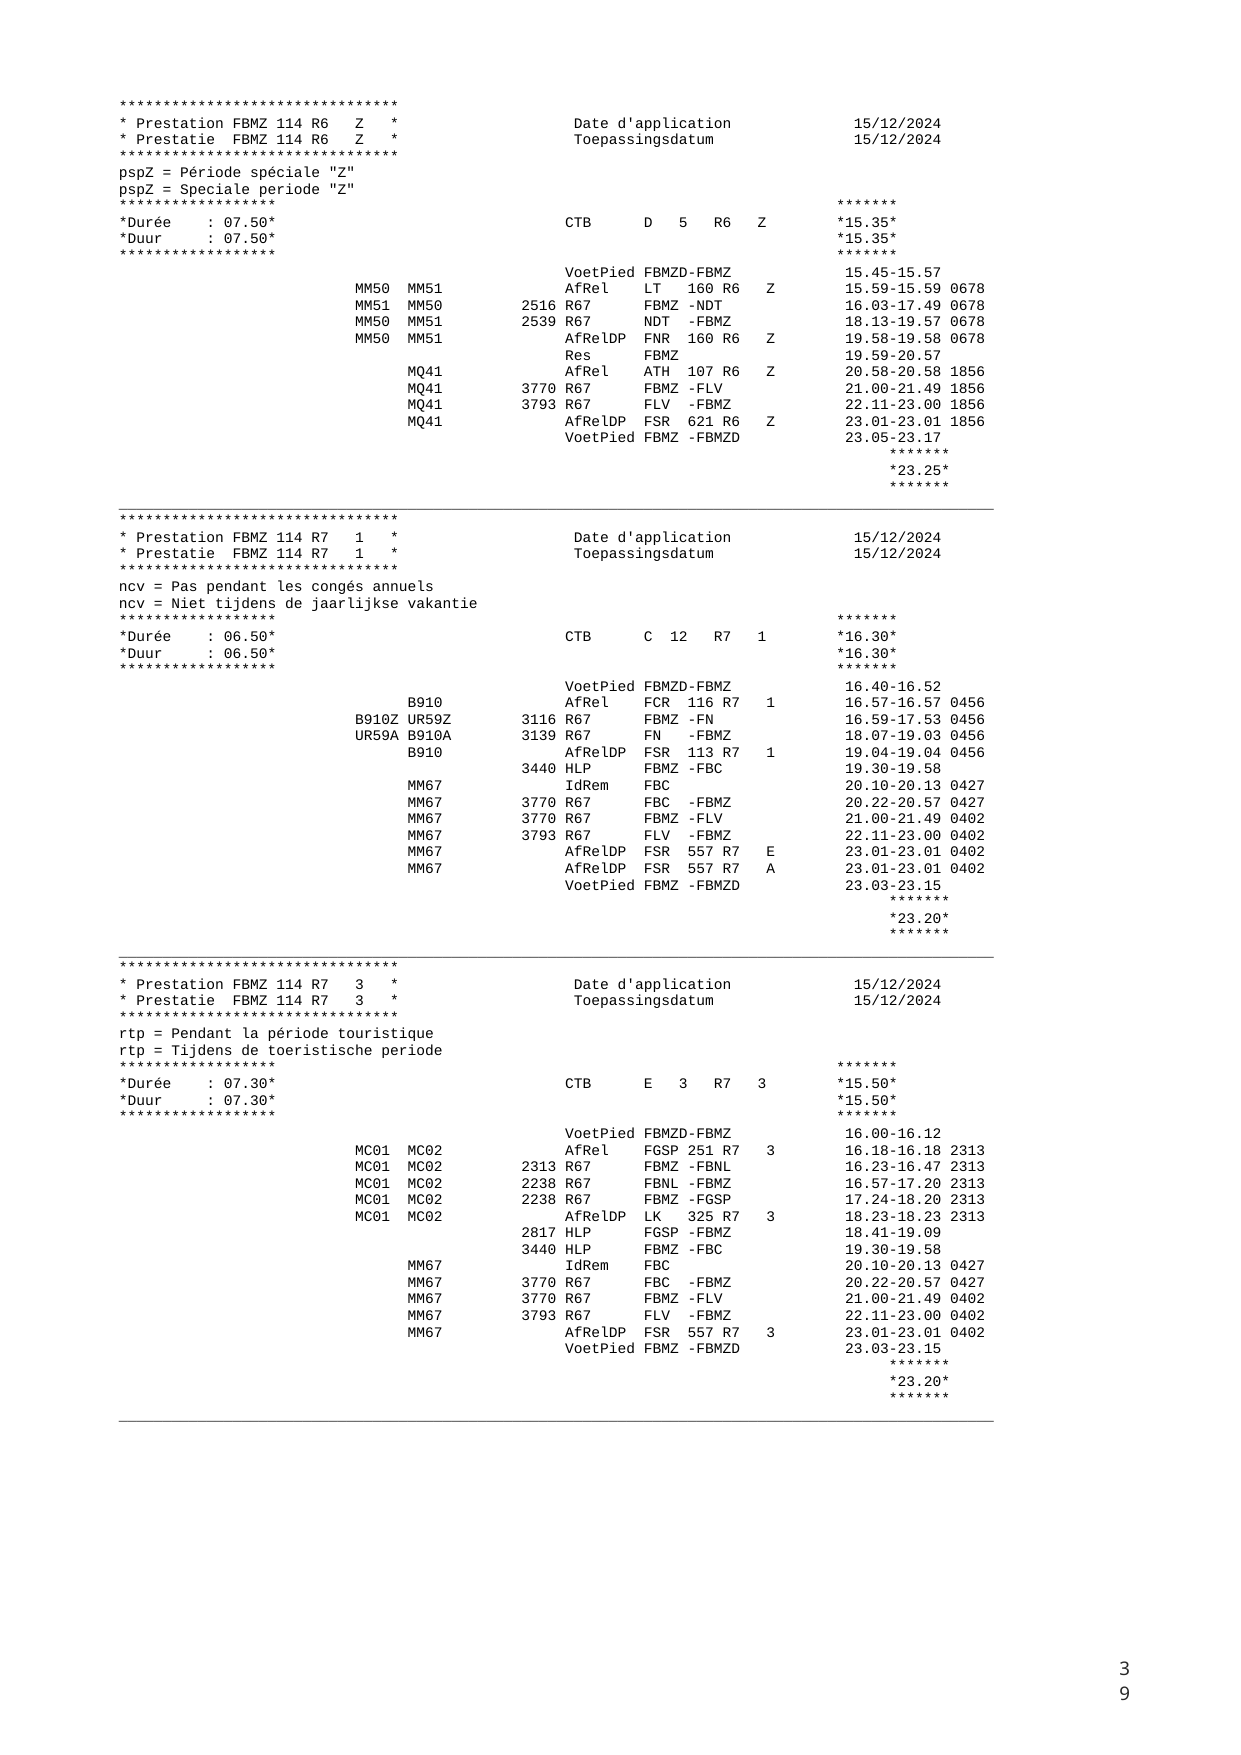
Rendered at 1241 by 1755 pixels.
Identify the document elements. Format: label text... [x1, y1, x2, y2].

text ******************************** * Prestation FBMZ 114 R6 Z * Date d'application 15/12/2024 * Prestatie FBMZ 114 R6 Z * Toepassingsdatum 15/12/2024 ******************************** pspZ = Période spéciale "Z" pspZ = Speciale periode "Z" ****************** ******* *Durée : 07.50* CTB D 5 R6 Z *15.35* *Duur : 07.50* *15.35* ****************** ******* VoetPied FBMZD-FBMZ 15.45-15.57 MM50 MM51 AfRel LT 160 R6 Z 15.59-15.59 0678 MM51 MM50 2516 R67 FBMZ -NDT 16.03-17.49 0678 MM50 MM51 2539 R67 NDT -FBMZ 18.13-19.57 0678 MM50 MM51 AfRelDP FNR 160 R6 Z 19.58-19.58 0678 Res FBMZ 19.59-20.57 MQ41 AfRel ATH 107 R6 Z 20.58-20.58 1856 MQ41 3770 R67 FBMZ -FLV 21.00-21.49 1856 MQ41 3793 R67 FLV -FBMZ 22.11-23.00 1856 MQ41 AfRelDP FSR 621 R6 Z 23.01-23.01 1856 VoetPied FBMZ -FBMZD 23.05-23.17 ******* *23.25* ******* ____________________________________________________________________________________________________ [119, 99, 1122, 513]
text ******************************** * Prestation FBMZ 114 R7 1 * Date d'application 15/12/2024 * Prestatie FBMZ 114 R7 1 * Toepassingsdatum 15/12/2024 ******************************** ncv = Pas pendant les congés annuels ncv = Niet tijdens de jaarlijkse vakantie ****************** ******* *Durée : 06.50* CTB C 12 R7 1 *16.30* *Duur : 06.50* *16.30* ****************** ******* VoetPied FBMZD-FBMZ 16.40-16.52 B910 AfRel FCR 116 R7 1 16.57-16.57 0456 B910Z UR59Z 3116 R67 FBMZ -FN 16.59-17.53 0456 UR59A B910A 3139 R67 FN -FBMZ 18.07-19.03 0456 B910 AfRelDP FSR 113 R7 1 19.04-19.04 0456 3440 HLP FBMZ -FBC 19.30-19.58 MM67 IdRem FBC 20.10-20.13 0427 MM67 3770 R67 FBC -FBMZ 20.22-20.57 0427 MM67 3770 R67 FBMZ -FLV 21.00-21.49 0402 MM67 3793 R67 FLV -FBMZ 22.11-23.00 0402 MM67 AfRelDP FSR 557 R7 E 23.01-23.01 0402 MM67 AfRelDP FSR 557 R7 A 23.01-23.01 0402 VoetPied FBMZ -FBMZD 23.03-23.15 ******* *23.20* ******* ____________________________________________________________________________________________________ [119, 513, 1122, 961]
text ******************************** * Prestation FBMZ 114 R7 3 * Date d'application 15/12/2024 * Prestatie FBMZ 114 R7 3 * Toepassingsdatum 15/12/2024 ******************************** rtp = Pendant la période touristique rtp = Tijdens de toeristische periode ****************** ******* *Durée : 07.30* CTB E 3 R7 3 *15.50* *Duur : 07.30* *15.50* ****************** ******* VoetPied FBMZD-FBMZ 16.00-16.12 MC01 MC02 AfRel FGSP 251 R7 3 16.18-16.18 2313 MC01 MC02 2313 R67 FBMZ -FBNL 16.23-16.47 2313 MC01 MC02 2238 R67 FBNL -FBMZ 16.57-17.20 2313 MC01 MC02 2238 R67 FBMZ -FGSP 17.24-18.20 2313 MC01 MC02 AfRelDP LK 325 R7 3 18.23-18.23 2313 2817 HLP FGSP -FBMZ 18.41-19.09 3440 HLP FBMZ -FBC 19.30-19.58 MM67 IdRem FBC 20.10-20.13 0427 MM67 3770 R67 FBC -FBMZ 20.22-20.57 0427 MM67 3770 R67 FBMZ -FLV 21.00-21.49 0402 MM67 3793 R67 FLV -FBMZ 22.11-23.00 0402 MM67 AfRelDP FSR 557 R7 3 23.01-23.01 0402 VoetPied FBMZ -FBMZD 23.03-23.15 ******* *23.20* ******* ____________________________________________________________________________________________________ [119, 961, 1122, 1424]
